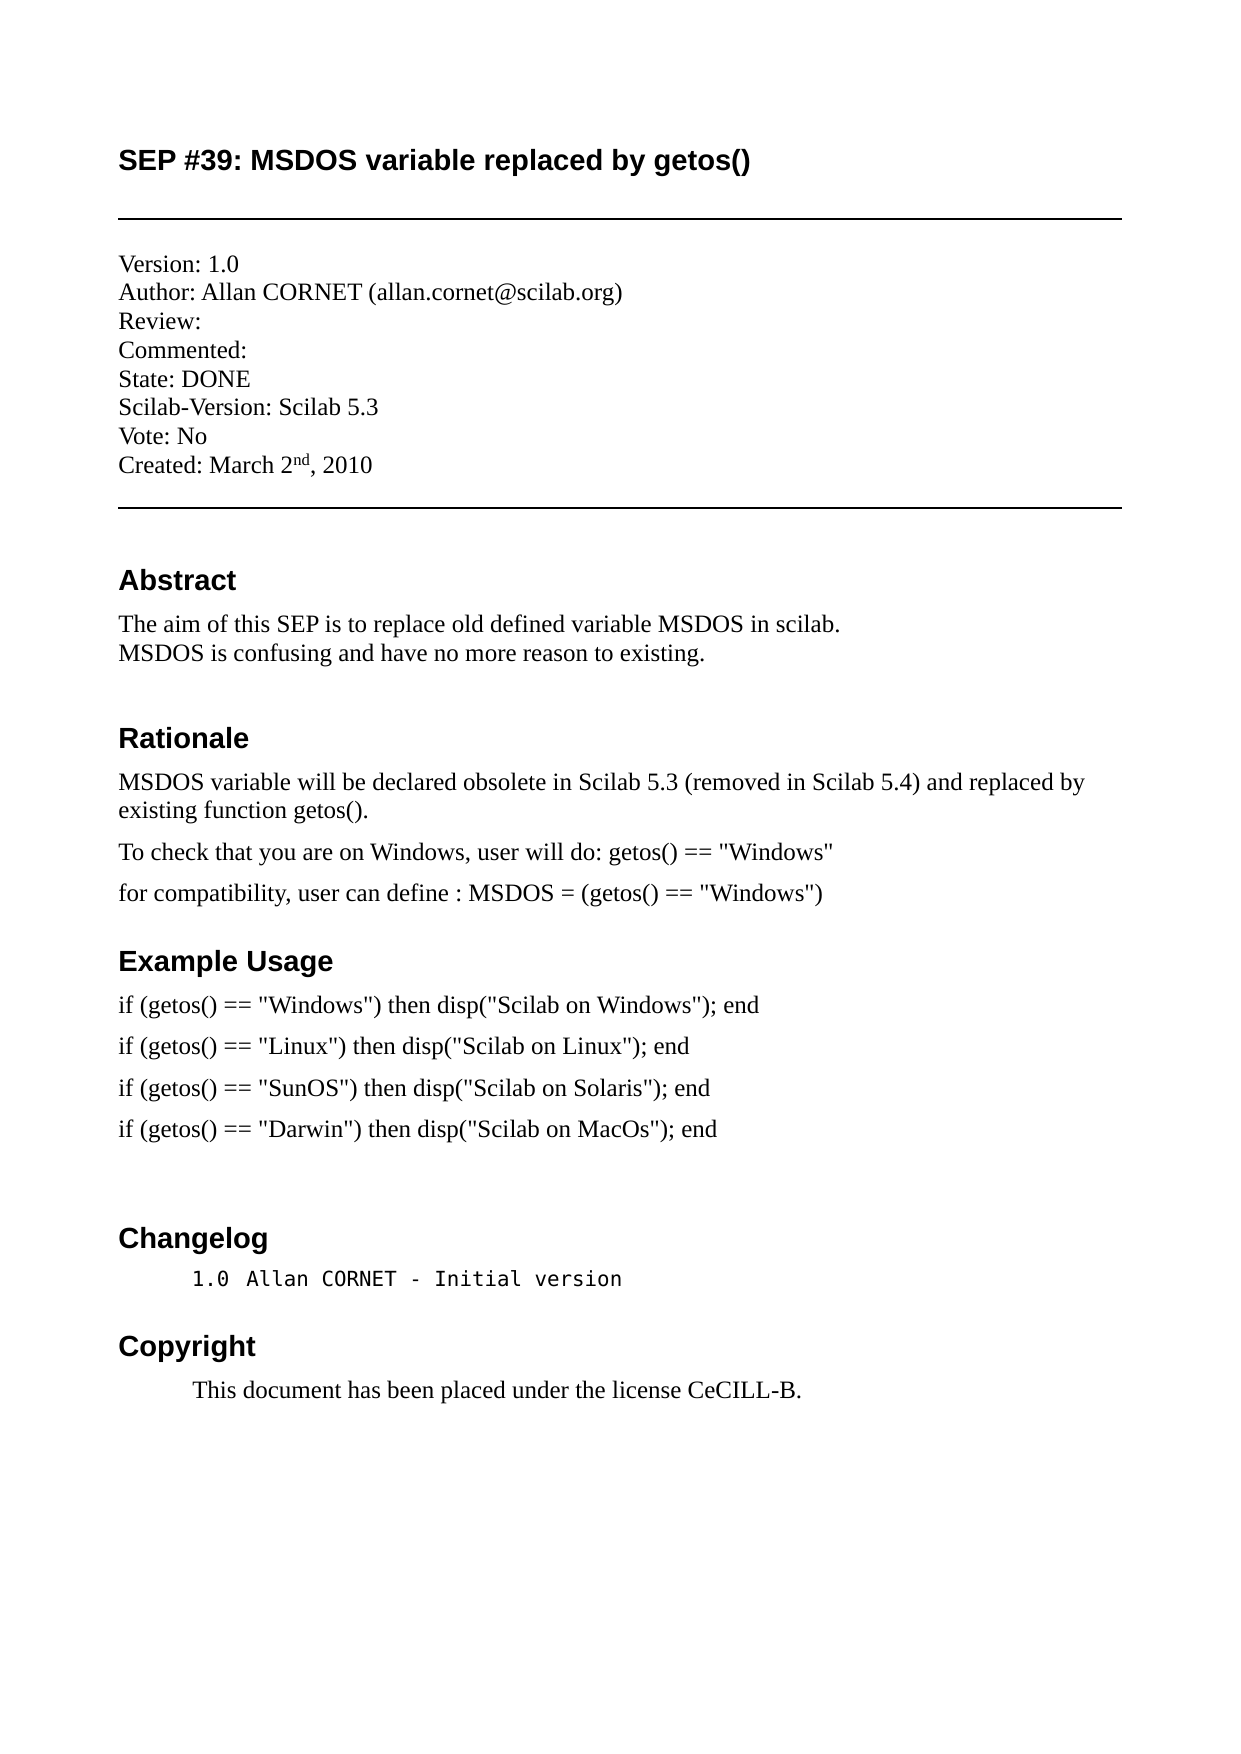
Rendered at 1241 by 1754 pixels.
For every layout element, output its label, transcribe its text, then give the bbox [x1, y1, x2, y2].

text Scilab-Version: Scilab 5.3 [118, 392, 1122, 421]
text Commented: [118, 335, 1122, 364]
text Review: [118, 306, 1122, 335]
subtitle Copyright [118, 1329, 1122, 1363]
text Version: 1.0 [118, 249, 1122, 277]
text Vote: No [118, 421, 1122, 450]
subtitle Changelog [118, 1221, 1122, 1255]
subtitle SEP #39: MSDOS variable replaced by getos() [118, 143, 1122, 177]
text Author: Allan CORNET (allan.cornet@scilab.org) [118, 277, 1122, 306]
text for compatibility, user can define : MSDOS = (getos() == "Windows") [118, 878, 1122, 907]
text To check that you are on Windows, user will do: getos() == "Windows" [118, 837, 1122, 865]
text if (getos() == "SunOS") then disp("Scilab on Solaris"); end [118, 1073, 1122, 1101]
subtitle Rationale [118, 721, 1122, 754]
text The aim of this SEP is to replace old defined variable MSDOS in scilab. [118, 609, 1122, 638]
list Allan CORNET - Initial version [192, 1267, 1122, 1292]
subtitle Abstract [118, 563, 1122, 597]
text This document has been placed under the license CeCILL-B. [118, 1375, 1122, 1404]
subtitle Example Usage [118, 944, 1122, 978]
text Created: March 2nd, 2010 [118, 450, 1122, 479]
text State: DONE [118, 364, 1122, 392]
text MSDOS is confusing and have no more reason to existing. [118, 638, 1122, 667]
text if (getos() == "Windows") then disp("Scilab on Windows"); end [118, 990, 1122, 1019]
text if (getos() == "Linux") then disp("Scilab on Linux"); end [118, 1031, 1122, 1060]
text if (getos() == "Darwin") then disp("Scilab on MacOs"); end [118, 1114, 1122, 1143]
text MSDOS variable will be declared obsolete in Scilab 5.3 (removed in Scilab 5.4) and replaced by existing function getos(). [118, 767, 1122, 824]
